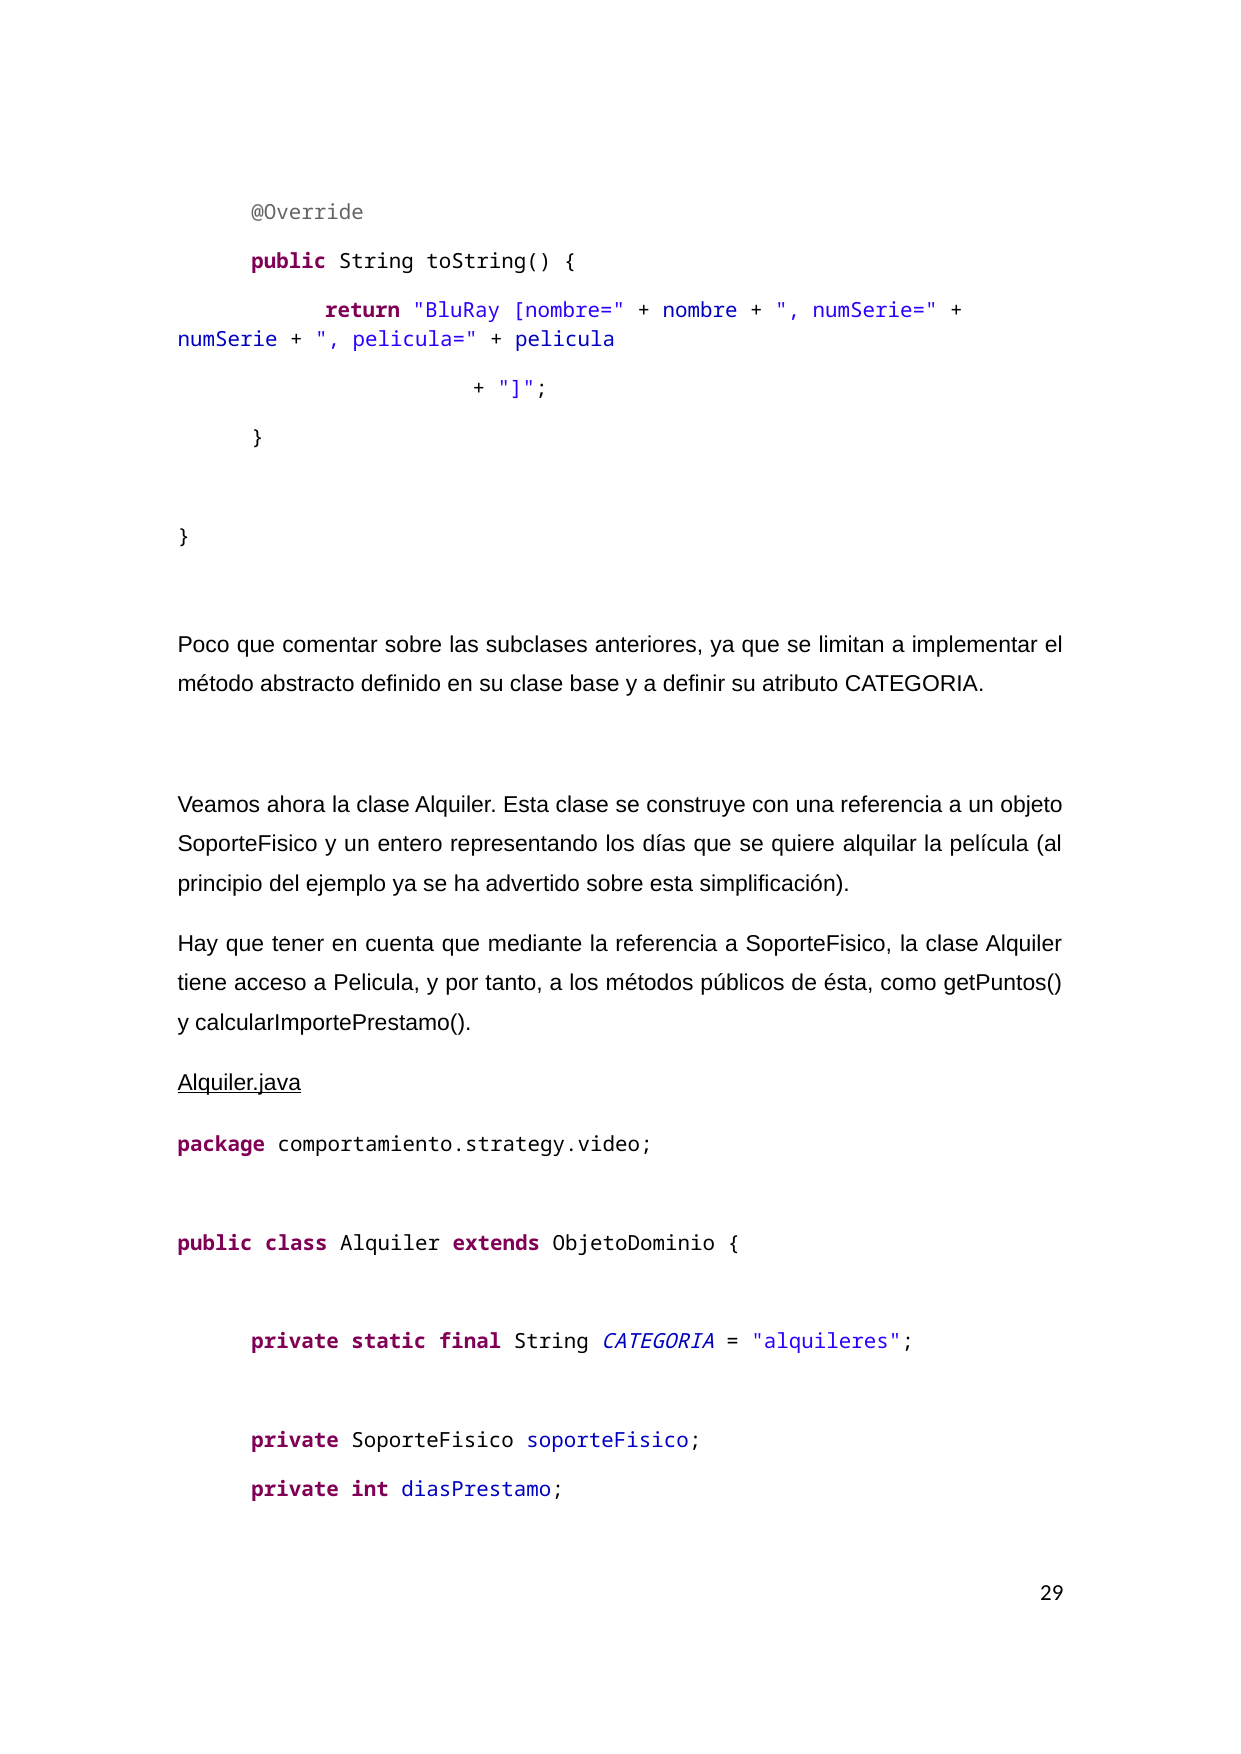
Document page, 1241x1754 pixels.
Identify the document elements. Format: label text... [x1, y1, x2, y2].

text @Override [177, 197, 1063, 225]
text private SoporteFisico soporteFisico; [177, 1425, 1063, 1453]
text private static final String CATEGORIA = "alquileres"; [177, 1327, 1063, 1355]
text Veamos ahora la clase Alquiler. Esta clase se construye con una referencia a un objeto SoporteFisico y un entero representando los días que se quiere alquilar la película (al principio del ejemplo ya se ha advertido sobre esta simplificación). [177, 791, 1063, 896]
text Alquiler.java [177, 1069, 1063, 1096]
text + "]"; [177, 373, 1063, 402]
text package comportamiento.strategy.video; [177, 1129, 1063, 1158]
text public String toString() { [177, 246, 1063, 274]
text public class Alquiler extends ObjetoDominio { [177, 1228, 1063, 1256]
text private int diasPrestamo; [177, 1474, 1063, 1503]
text } [177, 521, 1063, 549]
text return "BluRay [nombre=" + nombre + ", numSerie=" + numSerie + ", pelicula=" + pelicula [177, 295, 1063, 352]
text Poco que comentar sobre las subclases anteriores, ya que se limitan a implementar el método abstracto definido en su clase base y a definir su atributo CATEGORIA. [177, 631, 1063, 696]
text Hay que tener en cuenta que mediante la referencia a SoporteFisico, la clase Alquiler tiene acceso a Pelicula, y por tanto, a los métodos públicos de ésta, como getPuntos() y calcularImportePrestamo(). [177, 930, 1063, 1035]
text } [177, 422, 1063, 451]
